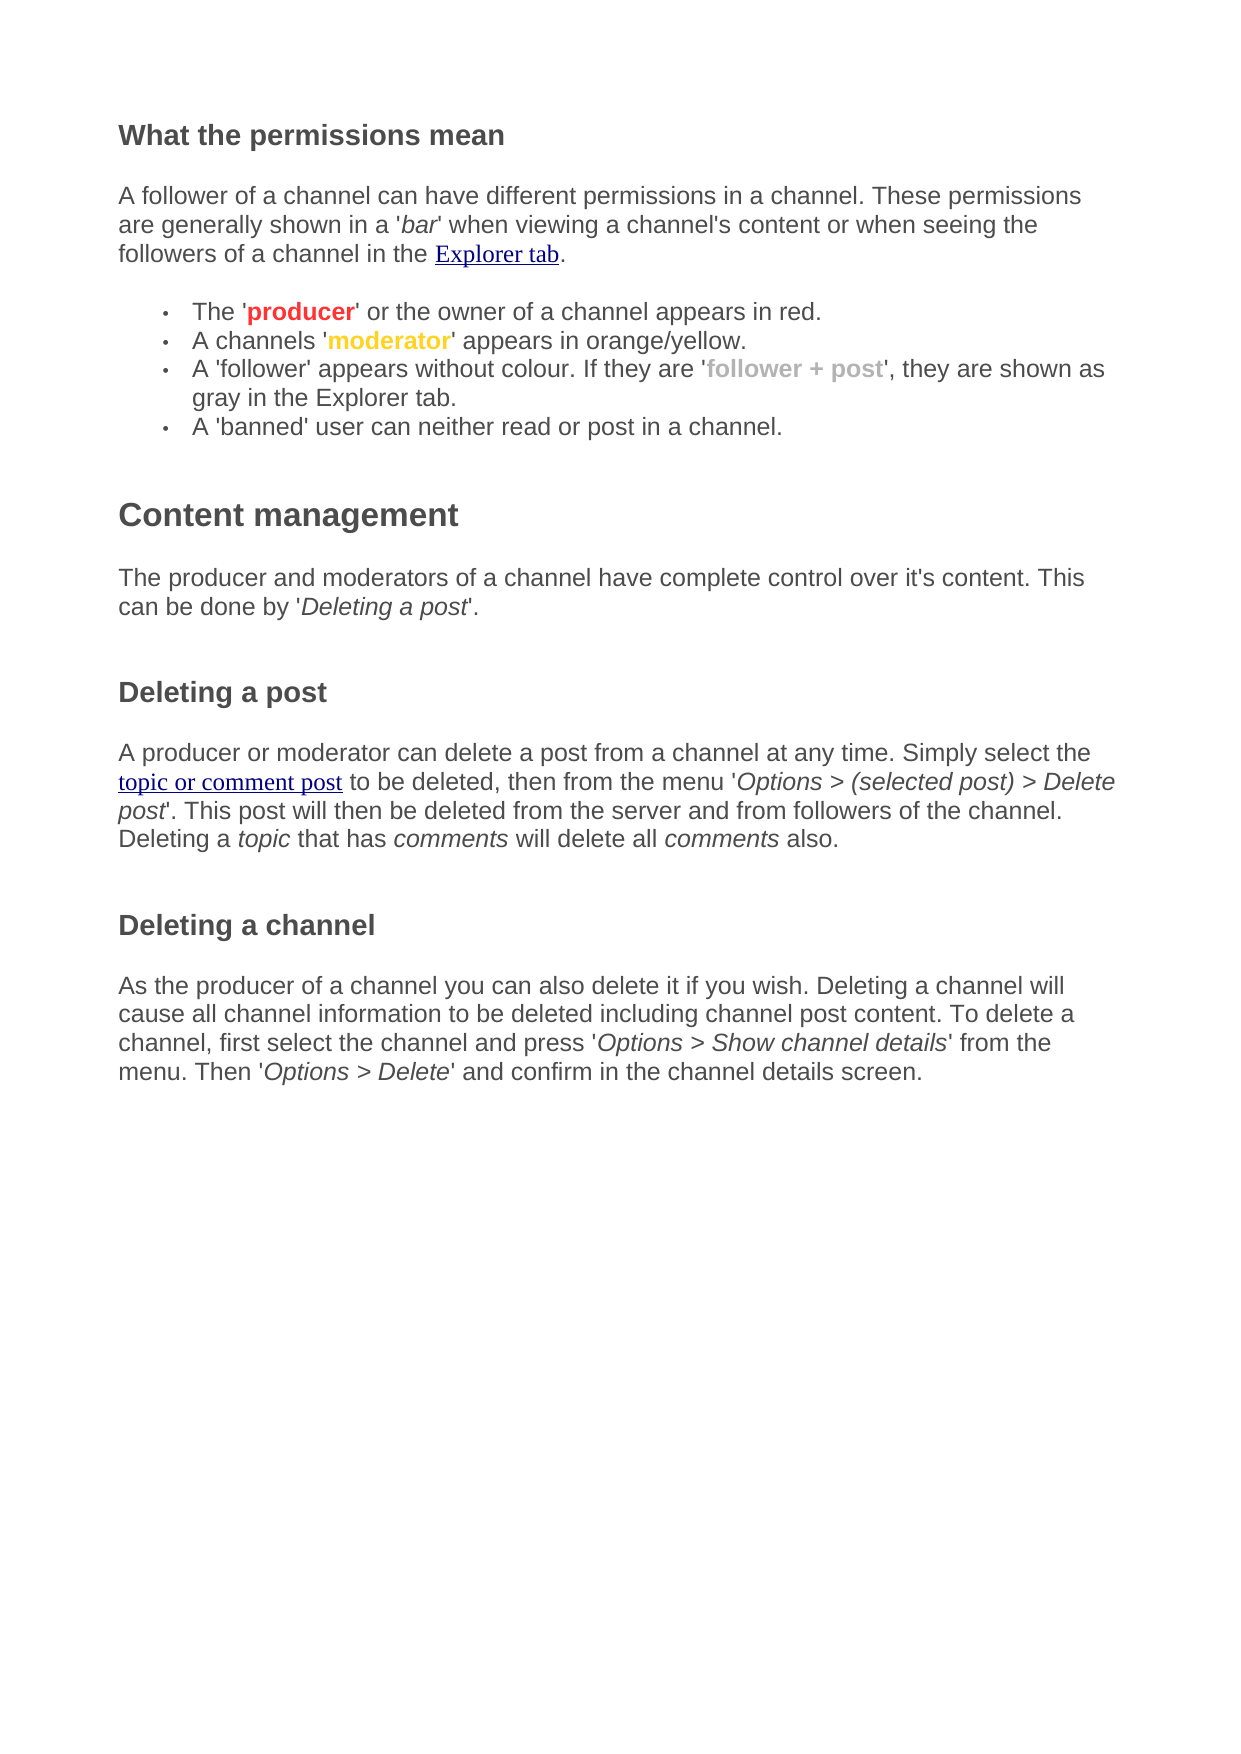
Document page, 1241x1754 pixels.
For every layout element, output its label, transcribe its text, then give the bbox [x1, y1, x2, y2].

list A 'banned' user can neither read or post in a channel. [162, 412, 1122, 441]
list A channels 'moderator' appears in orange/yellow. [162, 326, 1122, 354]
list A 'follower' appears without colour. If they are 'follower + post', they are shown as gray in the Explorer tab. [162, 354, 1122, 412]
text The producer and moderators of a channel have complete control over it's content. This can be done by 'Deleting a post'. [118, 563, 1122, 621]
subtitle Content management [118, 495, 1122, 534]
subtitle Deleting a channel [118, 908, 1122, 941]
subtitle What the permissions mean [118, 118, 1122, 152]
text A follower of a channel can have different permissions in a channel. These permissions are generally shown in a 'bar' when viewing a channel's content or when seeing the followers of a channel in the Explorer tab. [118, 181, 1122, 267]
list The 'producer' or the owner of a channel appears in red. [162, 297, 1122, 326]
text A producer or moderator can delete a post from a channel at any time. Simply select the topic or comment post to be deleted, then from the menu 'Options > (selected post) > Delete post'. This post will then be deleted from the server and from followers of the channel. Deleting a topic that has comments will delete all comments also. [118, 738, 1122, 853]
text As the producer of a channel you can also delete it if you wish. Deleting a channel will cause all channel information to be deleted including channel post content. To delete a channel, first select the channel and press 'Options > Show channel details' from the menu. Then 'Options > Delete' and confirm in the channel details screen. [118, 971, 1122, 1086]
subtitle Deleting a post [118, 675, 1122, 709]
